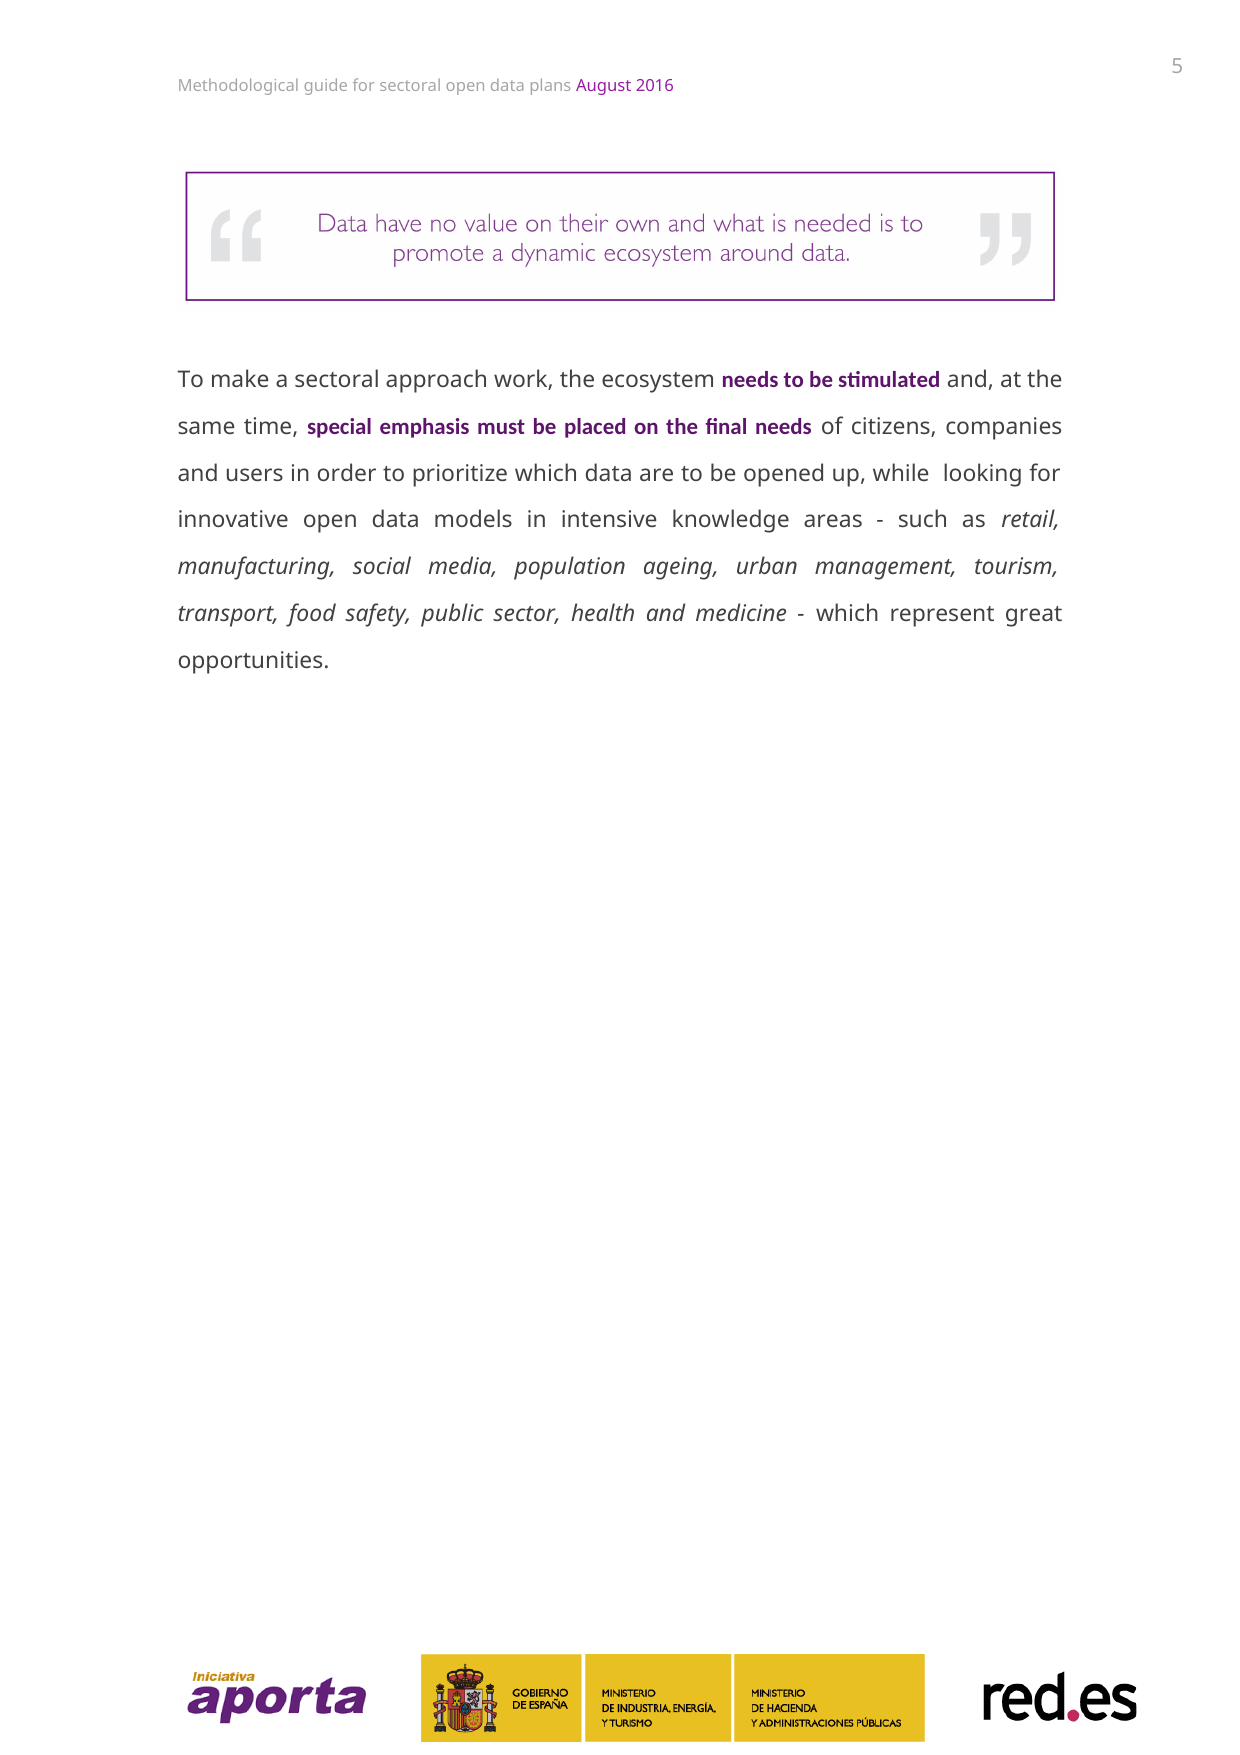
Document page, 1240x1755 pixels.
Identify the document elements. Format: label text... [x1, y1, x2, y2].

text To make a sectoral approach work, the ecosystem needs to be stimulated and, at the same time, special emphasis must be placed on the final needs of citizens, companies and users in order to prioritize which data are to be opened up, while looking for innovative open data models in intensive knowledge areas - such as retail, manufacturing, social media, population ageing, urban management, tourism, transport, food safety, public sector, health and medicine - which represent great opportunities. [177, 363, 1062, 675]
